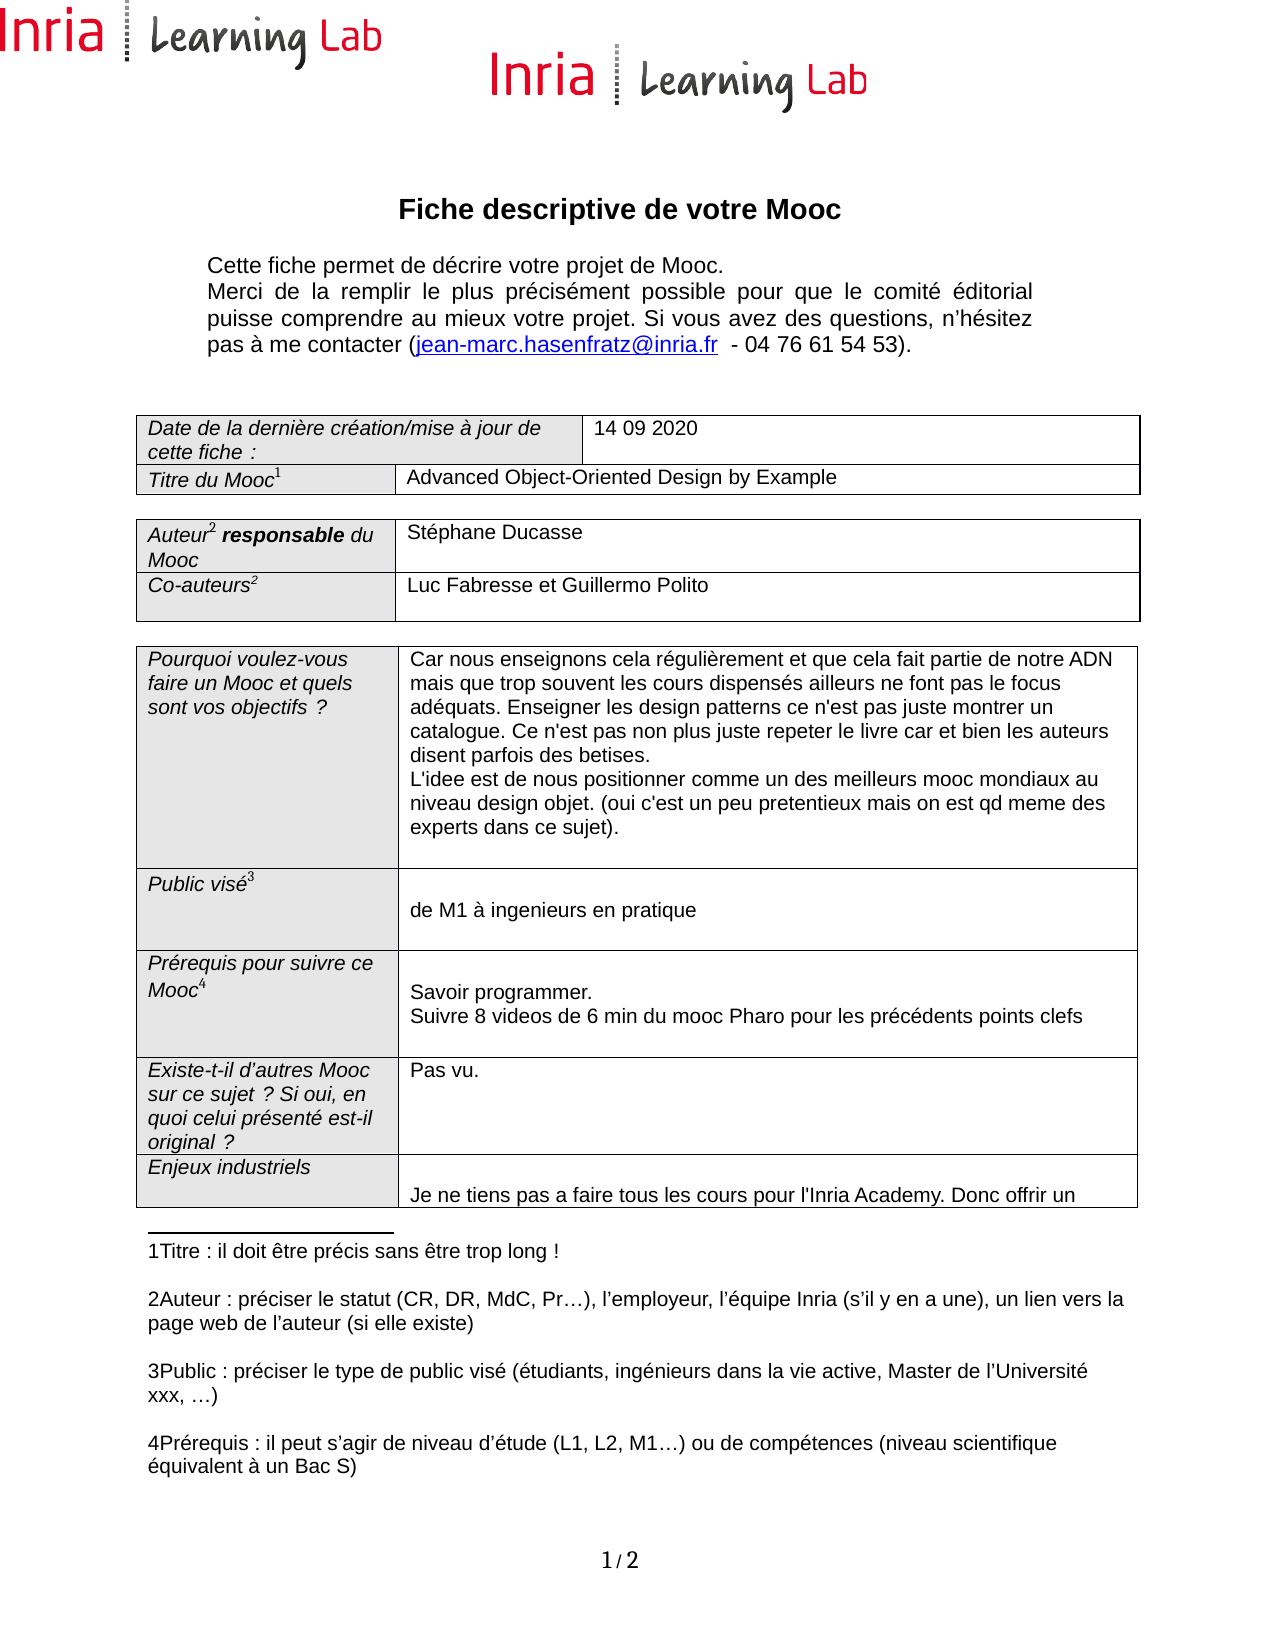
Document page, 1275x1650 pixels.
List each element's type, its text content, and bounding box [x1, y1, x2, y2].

table_header Auteur responsable du Mooc [137, 520, 395, 572]
table_cell de M1 à ingenieurs en pratique [399, 869, 1137, 950]
picture [492, 44, 867, 113]
table_cell Luc Fabresse et Guillermo Polito [396, 573, 1139, 621]
table_cell Je ne tiens pas a faire tous les cours pour l'Inria Academy. Donc offrir un [399, 1155, 1137, 1207]
picture [0, 0, 381, 70]
text Fiche descriptive de votre Mooc [207, 192, 1033, 226]
table_cell Savoir programmer. Suivre 8 videos de 6 min du mooc Pharo pour les précédents points clefs [399, 951, 1137, 1057]
table_header Date de la dernière création/mise à jour de cette fiche : [137, 416, 582, 464]
table_cell Prérequis pour suivre ce Mooc [137, 951, 398, 1057]
table_cell Existe-t-il d’autres Mooc sur ce sujet ? Si oui, en quoi celui présenté est-il original ? [137, 1058, 398, 1153]
table_cell Titre du Mooc [137, 465, 395, 493]
table_header Pourquoi voulez-vous faire un Mooc et quels sont vos objectifs ? [137, 647, 398, 868]
table_cell Pas vu. [399, 1058, 1137, 1153]
table_header Stéphane Ducasse [396, 520, 1139, 572]
table_header 14 09 2020 [583, 416, 1139, 464]
text Merci de la remplir le plus précisément possible pour que le comité éditorial puisse comprendre au mieux votre projet. Si vous avez des questions, n’hésitez pas à me contacter (jean-marc.hasenfratz@inria.fr - 04 76 61 54 53). [207, 278, 1033, 357]
table_cell Advanced Object-Oriented Design by Example [396, 465, 1139, 493]
table_cell Co-auteurs2 [137, 573, 395, 621]
table_cell Public visé [137, 869, 398, 950]
table_header Car nous enseignons cela régulièrement et que cela fait partie de notre ADN mais que trop souvent les cours dispensés ailleurs ne font pas le focus adéquats. Enseigner les design patterns ce n'est pas juste montrer un catalogue. Ce n'est pas non plus juste repeter le livre car et bien les auteurs disent parfois des betises. L'idee est de nous positionner comme un des meilleurs mooc mondiaux au niveau design objet. (oui c'est un peu pretentieux mais on est qd meme des experts dans ce sujet). [399, 647, 1137, 868]
text Cette fiche permet de décrire votre projet de Mooc. [207, 252, 1033, 278]
table_cell Enjeux industriels [137, 1155, 398, 1207]
